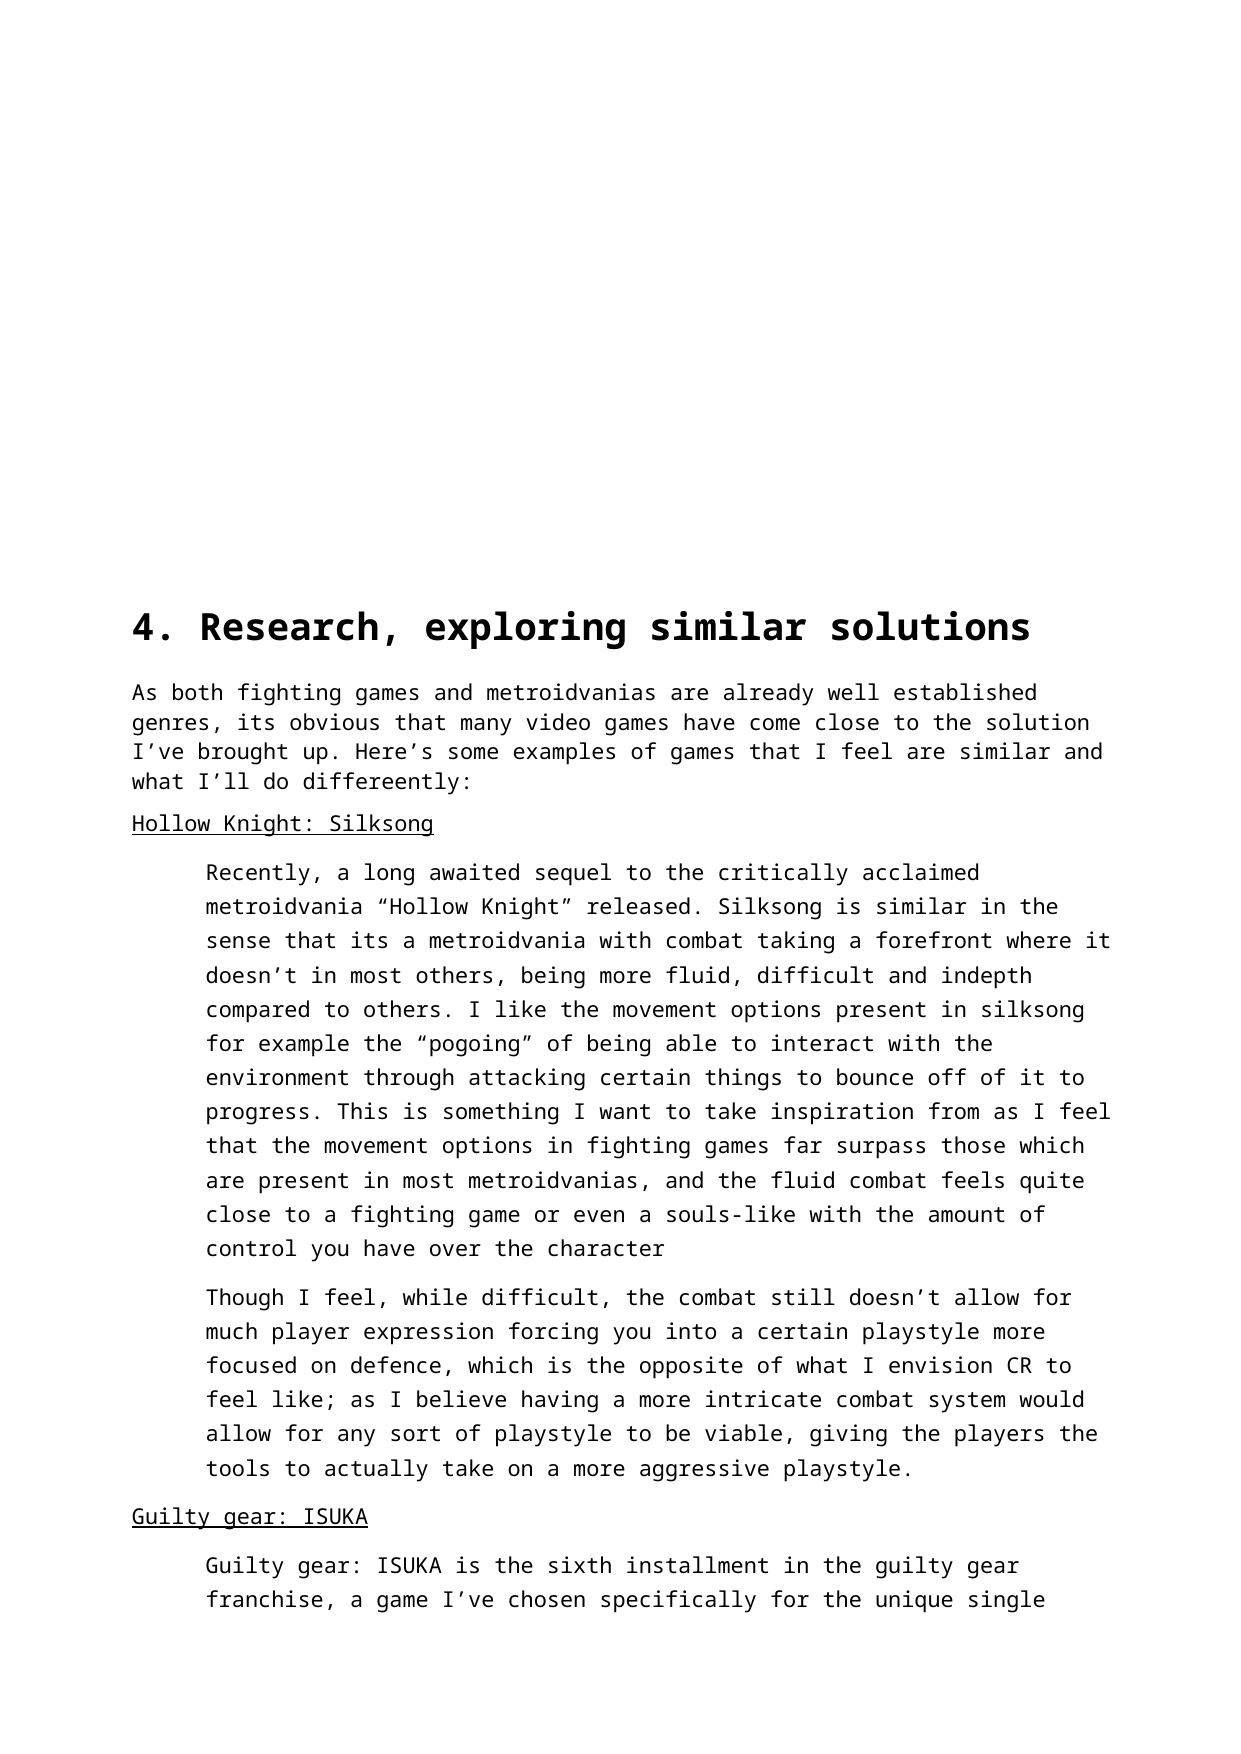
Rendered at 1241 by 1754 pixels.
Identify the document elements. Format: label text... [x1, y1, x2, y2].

text Recently, a long awaited sequel to the critically acclaimed metroidvania “Hollow Knight” released. Silksong is similar in the sense that its a metroidvania with combat taking a forefront where it doesn’t in most others, being more fluid, difficult and indepth compared to others. I like the movement options present in silksong for example the “pogoing” of being able to interact with the environment through attacking certain things to bounce off of it to progress. This is something I want to take inspiration from as I feel that the movement options in fighting games far surpass those which are present in most metroidvanias, and the fluid combat feels quite close to a fighting game or even a souls-like with the amount of control you have over the character [205, 857, 1122, 1263]
subtitle 4. Research, exploring similar solutions As both fighting games and metroidvanias are already well established genres, its obvious that many video games have come close to the solution I’ve brought up. Here’s some examples of games that I feel are similar and what I’ll do differeently: [132, 600, 1122, 796]
text Hollow Knight: Silksong [132, 808, 1122, 838]
text Guilty gear: ISUKA is the sixth installment in the guilty gear franchise, a game I’ve chosen specifically for the unique single [205, 1550, 1122, 1614]
text Though I feel, while difficult, the combat still doesn’t allow for much player expression forcing you into a certain playstyle more focused on defence, which is the opposite of what I envision CR to feel like; as I believe having a more intricate combat system would allow for any sort of playstyle to be viable, giving the players the tools to actually take on a more aggressive playstyle. [205, 1282, 1122, 1482]
text Guilty gear: ISUKA [132, 1501, 1122, 1531]
